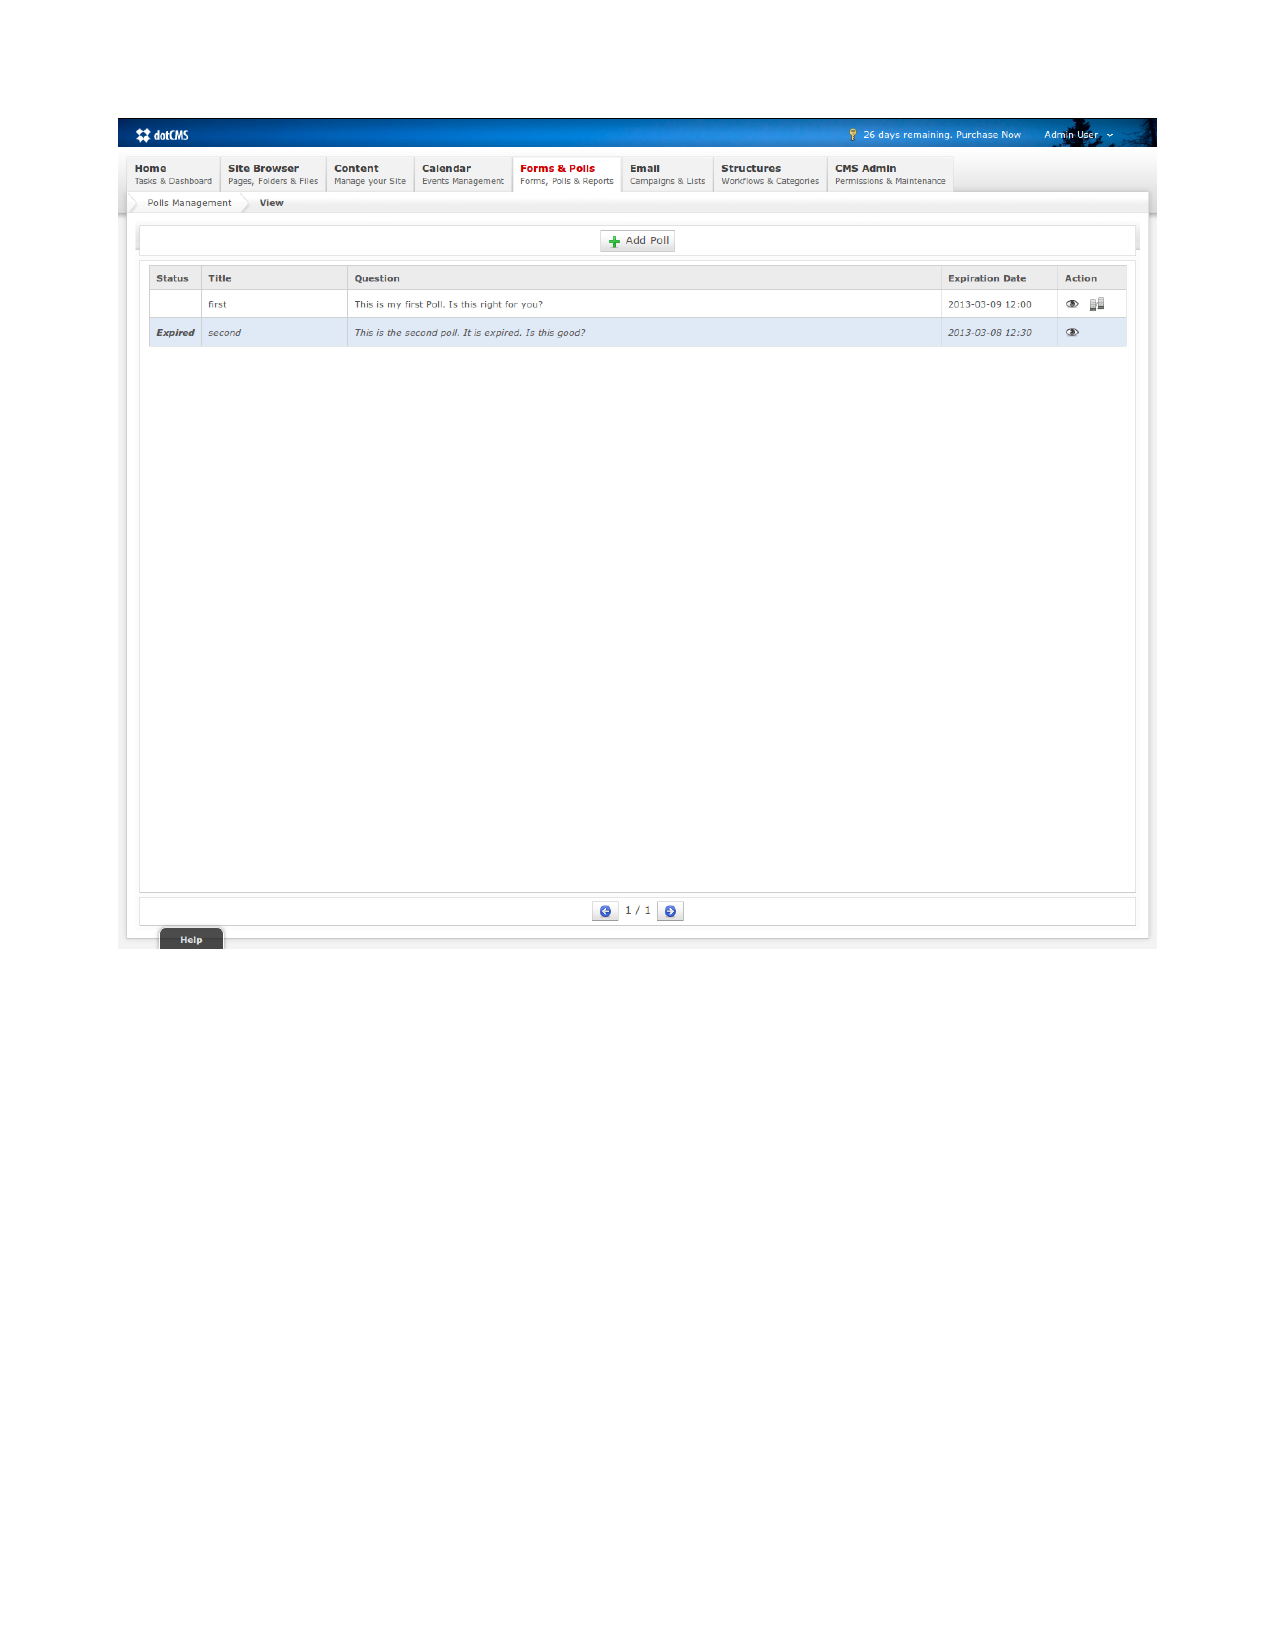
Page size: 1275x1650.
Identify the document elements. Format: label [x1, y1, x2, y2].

picture [118, 118, 1157, 949]
